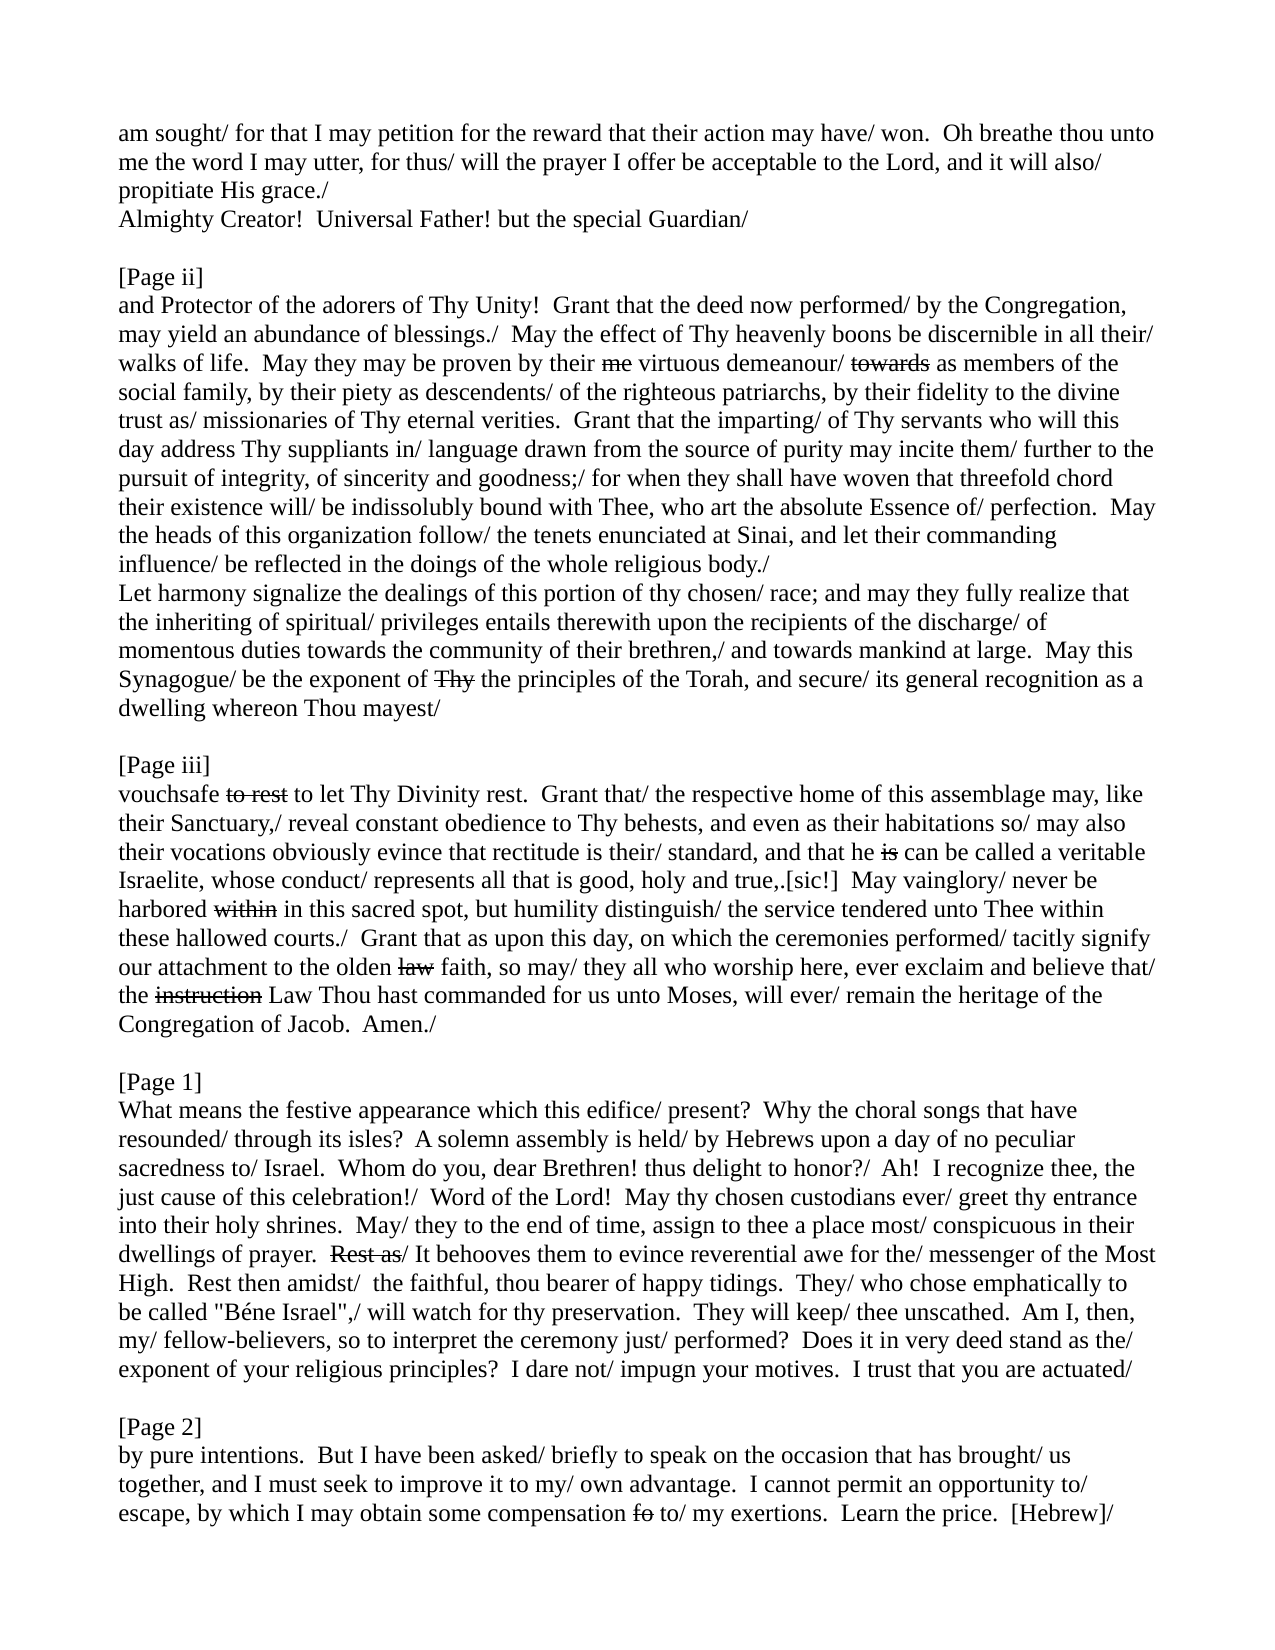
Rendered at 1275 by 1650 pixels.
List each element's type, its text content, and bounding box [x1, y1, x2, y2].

text Let harmony signalize the dealings of this portion of thy chosen/ race; and may they fully realize that the inheriting of spiritual/ privileges entails therewith upon the recipients of the discharge/ of momentous duties towards the community of their brethren,/ and towards mankind at large. May this Synagogue/ be the exponent of Thy the principles of the Torah, and secure/ its general recognition as a dwelling whereon Thou mayest/ [118, 578, 1157, 722]
text Almighty Creator! Universal Father! but the special Guardian/ [118, 204, 1157, 233]
text [Page iii] [118, 751, 1157, 779]
text by pure intentions. But I have been asked/ briefly to speak on the occasion that has brought/ us together, and I must seek to improve it to my/ own advantage. I cannot permit an opportunity to/ escape, by which I may obtain some compensation fo to/ my exertions. Learn the price. [Hebrew]/ [118, 1441, 1157, 1527]
text and Protector of the adorers of Thy Unity! Grant that the deed now performed/ by the Congregation, may yield an abundance of blessings./ May the effect of Thy heavenly boons be discernible in all their/ walks of life. May they may be proven by their me virtuous demeanour/ towards as members of the social family, by their piety as descendents/ of the righteous patriarchs, by their fidelity to the divine trust as/ missionaries of Thy eternal verities. Grant that the imparting/ of Thy servants who will this day address Thy suppliants in/ language drawn from the source of purity may incite them/ further to the pursuit of integrity, of sincerity and goodness;/ for when they shall have woven that threefold chord their existence will/ be indissolubly bound with Thee, who art the absolute Essence of/ perfection. May the heads of this organization follow/ the tenets enunciated at Sinai, and let their commanding influence/ be reflected in the doings of the whole religious body./ [118, 291, 1157, 578]
text [Page 1] [118, 1067, 1157, 1096]
text What means the festive appearance which this edifice/ present? Why the choral songs that have resounded/ through its isles? A solemn assembly is held/ by Hebrews upon a day of no peculiar sacredness to/ Israel. Whom do you, dear Brethren! thus delight to honor?/ Ah! I recognize thee, the just cause of this celebration!/ Word of the Lord! May thy chosen custodians ever/ greet thy entrance into their holy shrines. May/ they to the end of time, assign to thee a place most/ conspicuous in their dwellings of prayer. Rest as/ It behooves them to evince reverential awe for the/ messenger of the Most High. Rest then amidst/ the faithful, thou bearer of happy tidings. They/ who chose emphatically to be called "Béne Israel",/ will watch for thy preservation. They will keep/ thee unscathed. Am I, then, my/ fellow-believers, so to interpret the ceremony just/ performed? Does it in very deed stand as the/ exponent of your religious principles? I dare not/ impugn your motives. I trust that you are actuated/ [118, 1096, 1157, 1383]
text am sought/ for that I may petition for the reward that their action may have/ won. Oh breathe thou unto me the word I may utter, for thus/ will the prayer I offer be acceptable to the Lord, and it will also/ propitiate His grace./ [118, 118, 1157, 204]
text vouchsafe to rest to let Thy Divinity rest. Grant that/ the respective home of this assemblage may, like their Sanctuary,/ reveal constant obedience to Thy behests, and even as their habitations so/ may also their vocations obviously evince that rectitude is their/ standard, and that he is can be called a veritable Israelite, whose conduct/ represents all that is good, holy and true,.[sic!] May vainglory/ never be harbored within in this sacred spot, but humility distinguish/ the service tendered unto Thee within these hallowed courts./ Grant that as upon this day, on which the ceremonies performed/ tacitly signify our attachment to the olden law faith, so may/ they all who worship here, ever exclaim and believe that/ the instruction Law Thou hast commanded for us unto Moses, will ever/ remain the heritage of the Congregation of Jacob. Amen./ [118, 779, 1157, 1038]
text [Page 2] [118, 1412, 1157, 1441]
text [Page ii] [118, 262, 1157, 291]
